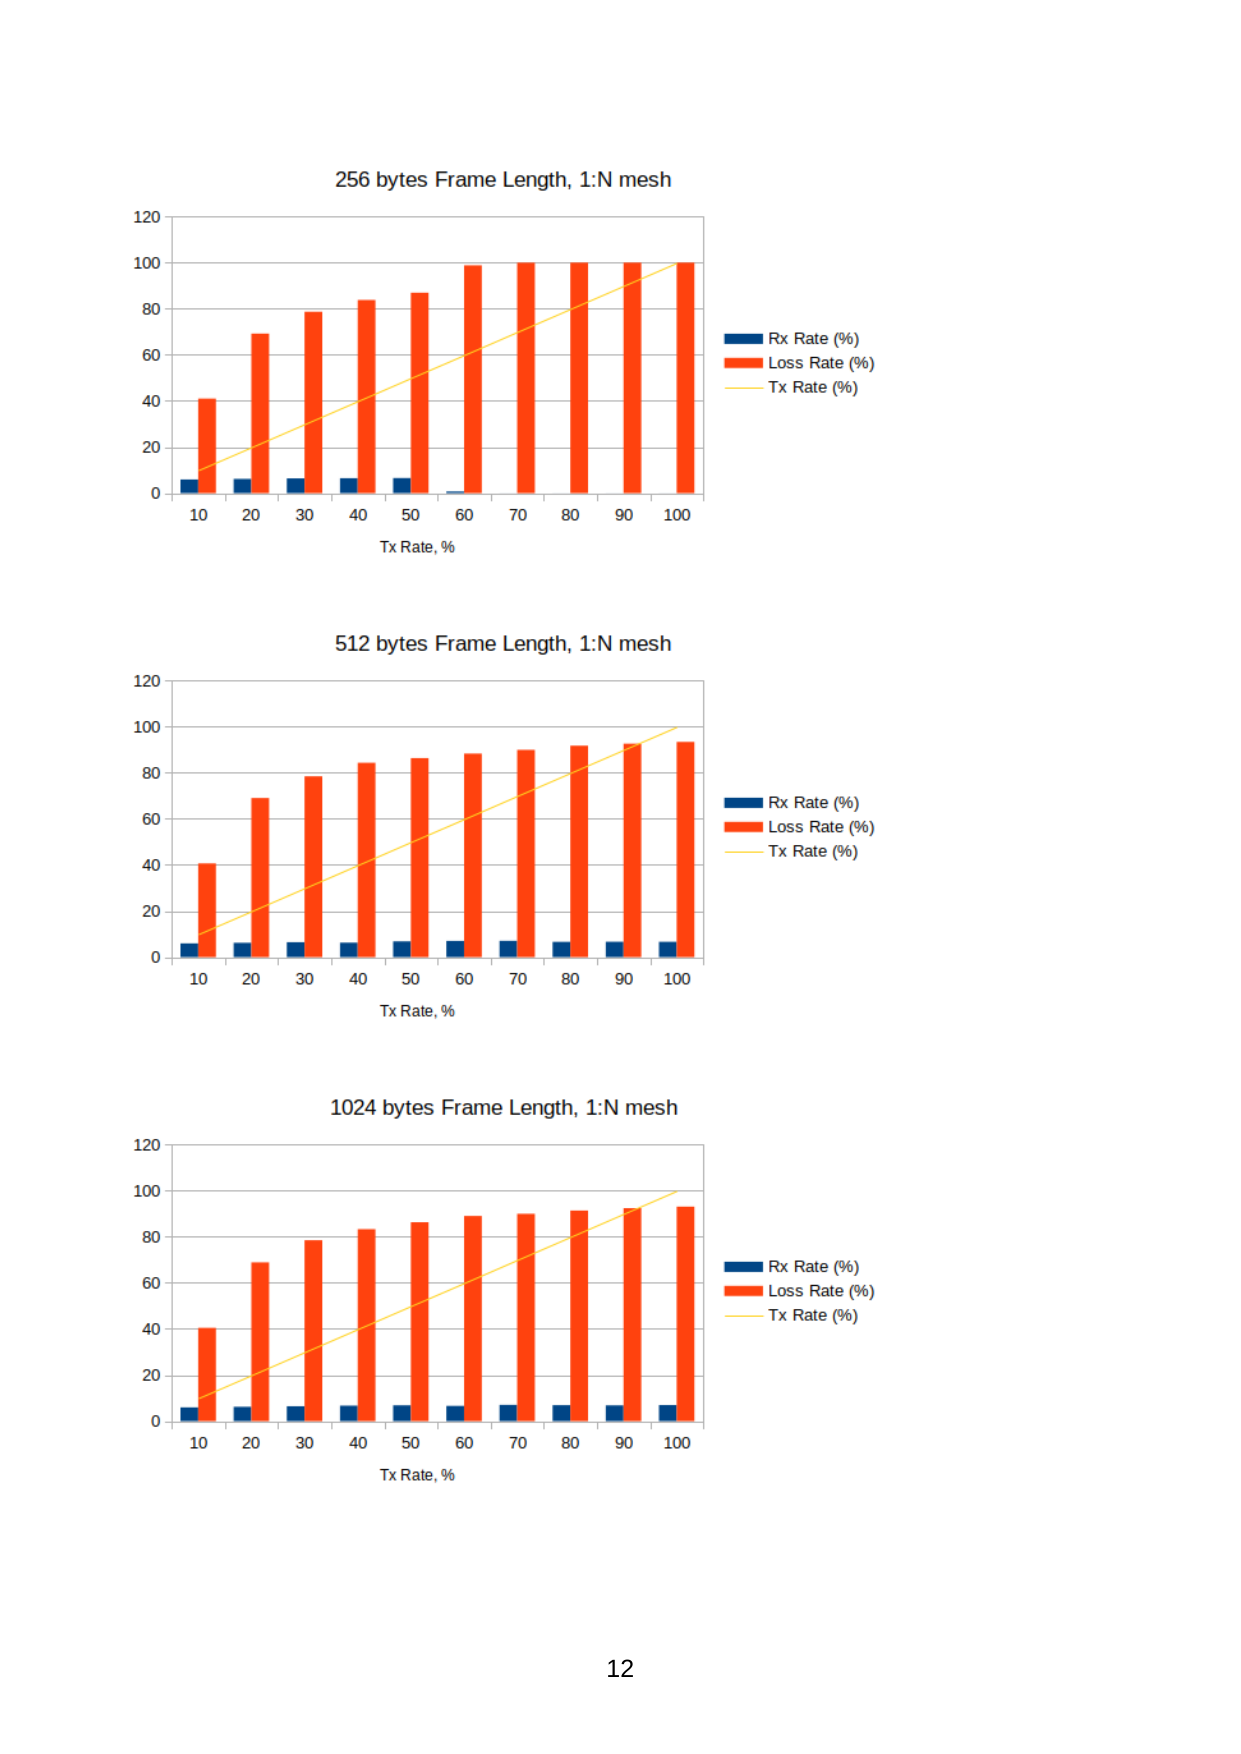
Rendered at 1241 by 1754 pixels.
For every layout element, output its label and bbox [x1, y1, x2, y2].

picture [118, 1074, 891, 1510]
picture [118, 610, 891, 1046]
picture [118, 146, 891, 582]
